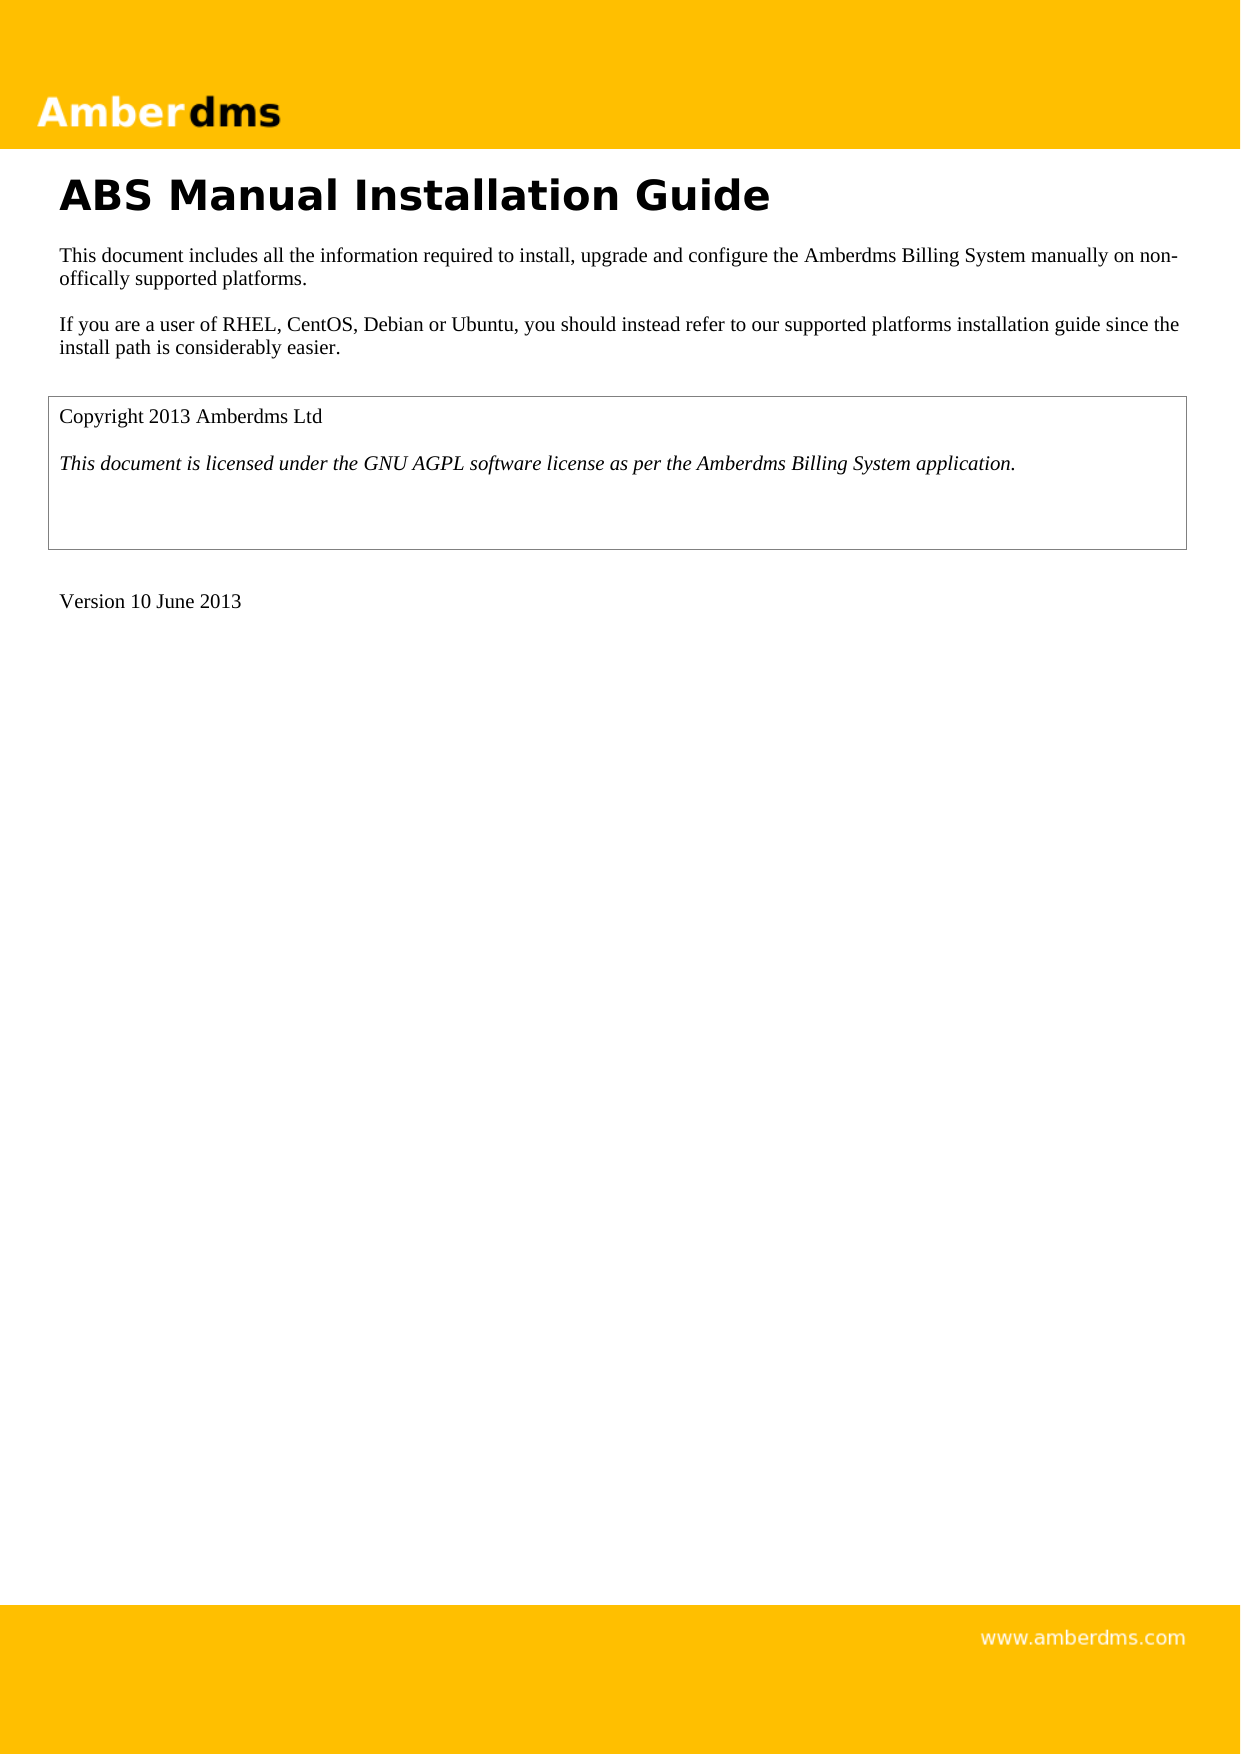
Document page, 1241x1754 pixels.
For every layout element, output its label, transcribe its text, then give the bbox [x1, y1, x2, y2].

picture [0, 0, 1241, 149]
text ABS Manual Installation Guide [59, 172, 1181, 220]
picture [0, 1605, 1241, 1754]
text This document is licensed under the GNU AGPL software license as per the Amberdms Billing System application. [59, 452, 1181, 475]
text Copyright 2013 Amberdms Ltd [59, 405, 1181, 428]
text Version 10 June 2013 [59, 590, 1181, 613]
text This document includes all the information required to install, upgrade and configure the Amberdms Billing System manually on non-offically supported platforms. If you are a user of RHEL, CentOS, Debian or Ubuntu, you should instead refer to our supported platforms installation guide since the install path is considerably easier. [59, 243, 1181, 359]
